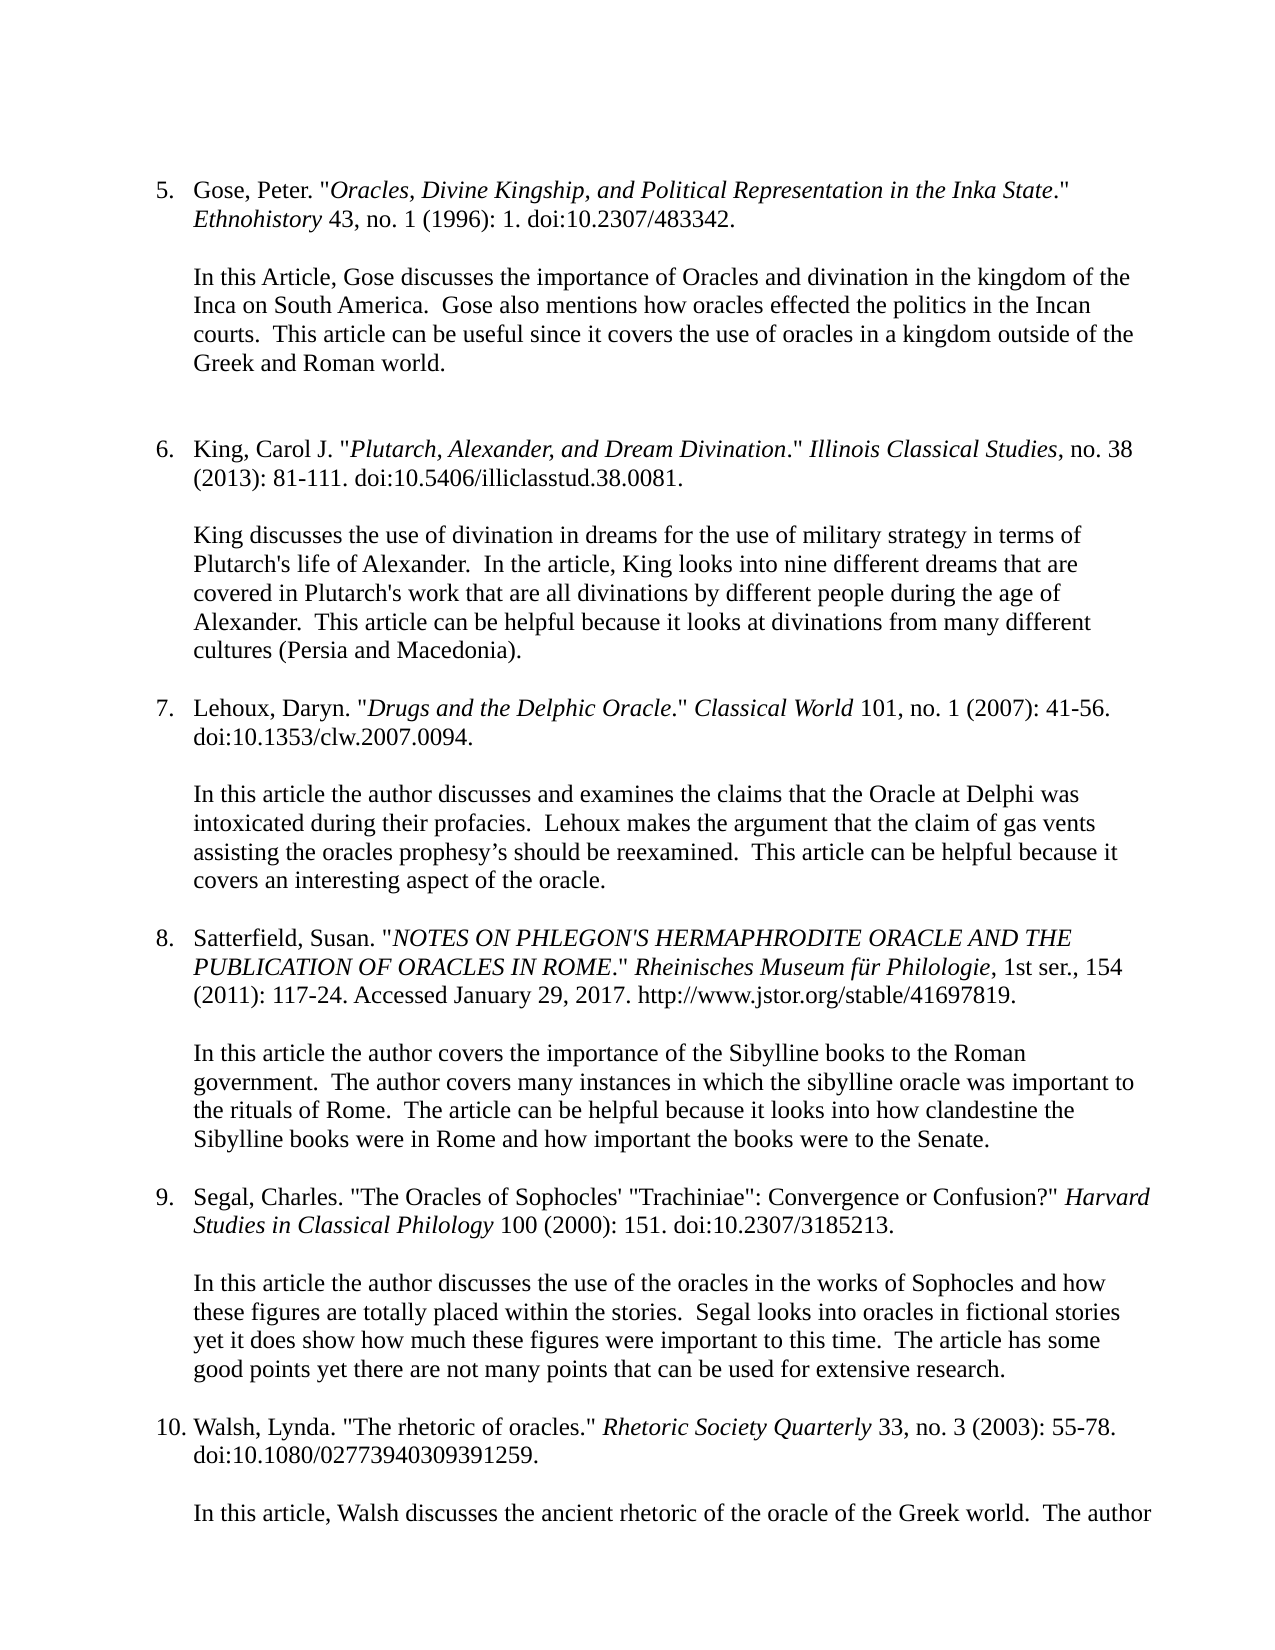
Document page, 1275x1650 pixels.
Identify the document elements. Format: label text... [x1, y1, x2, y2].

list In this article the author discusses and examines the claims that the Oracle at Delphi was intoxicated during their profacies. Lehoux makes the argument that the claim of gas vents assisting the oracles prophesy’s should be reexamined. This article can be helpful because it covers an interesting aspect of the oracle. [156, 779, 1157, 894]
list King discusses the use of divination in dreams for the use of military strategy in terms of Plutarch's life of Alexander. In the article, King looks into nine different dreams that are covered in Plutarch's work that are all divinations by different people during the age of Alexander. This article can be helpful because it looks at divinations from many different cultures (Persia and Macedonia). [156, 521, 1157, 664]
list Satterfield, Susan. "NOTES ON PHLEGON'S HERMAPHRODITE ORACLE AND THE PUBLICATION OF ORACLES IN ROME." Rheinisches Museum für Philologie, 1st ser., 154 (2011): 117-24. Accessed January 29, 2017. http://www.jstor.org/stable/41697819. [156, 923, 1157, 1009]
list Lehoux, Daryn. "Drugs and the Delphic Oracle." Classical World 101, no. 1 (2007): 41-56. doi:10.1353/clw.2007.0094. [156, 693, 1157, 751]
list King, Carol J. "Plutarch, Alexander, and Dream Divination." Illinois Classical Studies, no. 38 (2013): 81-111. doi:10.5406/illiclasstud.38.0081. [156, 434, 1157, 492]
list Walsh, Lynda. "The rhetoric of oracles." Rhetoric Society Quarterly 33, no. 3 (2003): 55-78. doi:10.1080/02773940309391259. [156, 1412, 1157, 1469]
list In this article the author covers the importance of the Sibylline books to the Roman government. The author covers many instances in which the sibylline oracle was important to the rituals of Rome. The article can be helpful because it looks into how clandestine the Sibylline books were in Rome and how important the books were to the Senate. [156, 1038, 1157, 1153]
list In this article the author discusses the use of the oracles in the works of Sophocles and how these figures are totally placed within the stories. Segal looks into oracles in fictional stories yet it does show how much these figures were important to this time. The article has some good points yet there are not many points that can be used for extensive research. [156, 1268, 1157, 1383]
list Gose, Peter. "Oracles, Divine Kingship, and Political Representation in the Inka State." Ethnohistory 43, no. 1 (1996): 1. doi:10.2307/483342. [156, 176, 1157, 233]
list In this article, Walsh discusses the ancient rhetoric of the oracle of the Greek world. The author [156, 1498, 1157, 1527]
list In this Article, Gose discusses the importance of Oracles and divination in the kingdom of the Inca on South America. Gose also mentions how oracles effected the politics in the Incan courts. This article can be useful since it covers the use of oracles in a kingdom outside of the Greek and Roman world. [156, 262, 1157, 377]
list Segal, Charles. "The Oracles of Sophocles' "Trachiniae": Convergence or Confusion?" Harvard Studies in Classical Philology 100 (2000): 151. doi:10.2307/3185213. [156, 1182, 1157, 1239]
